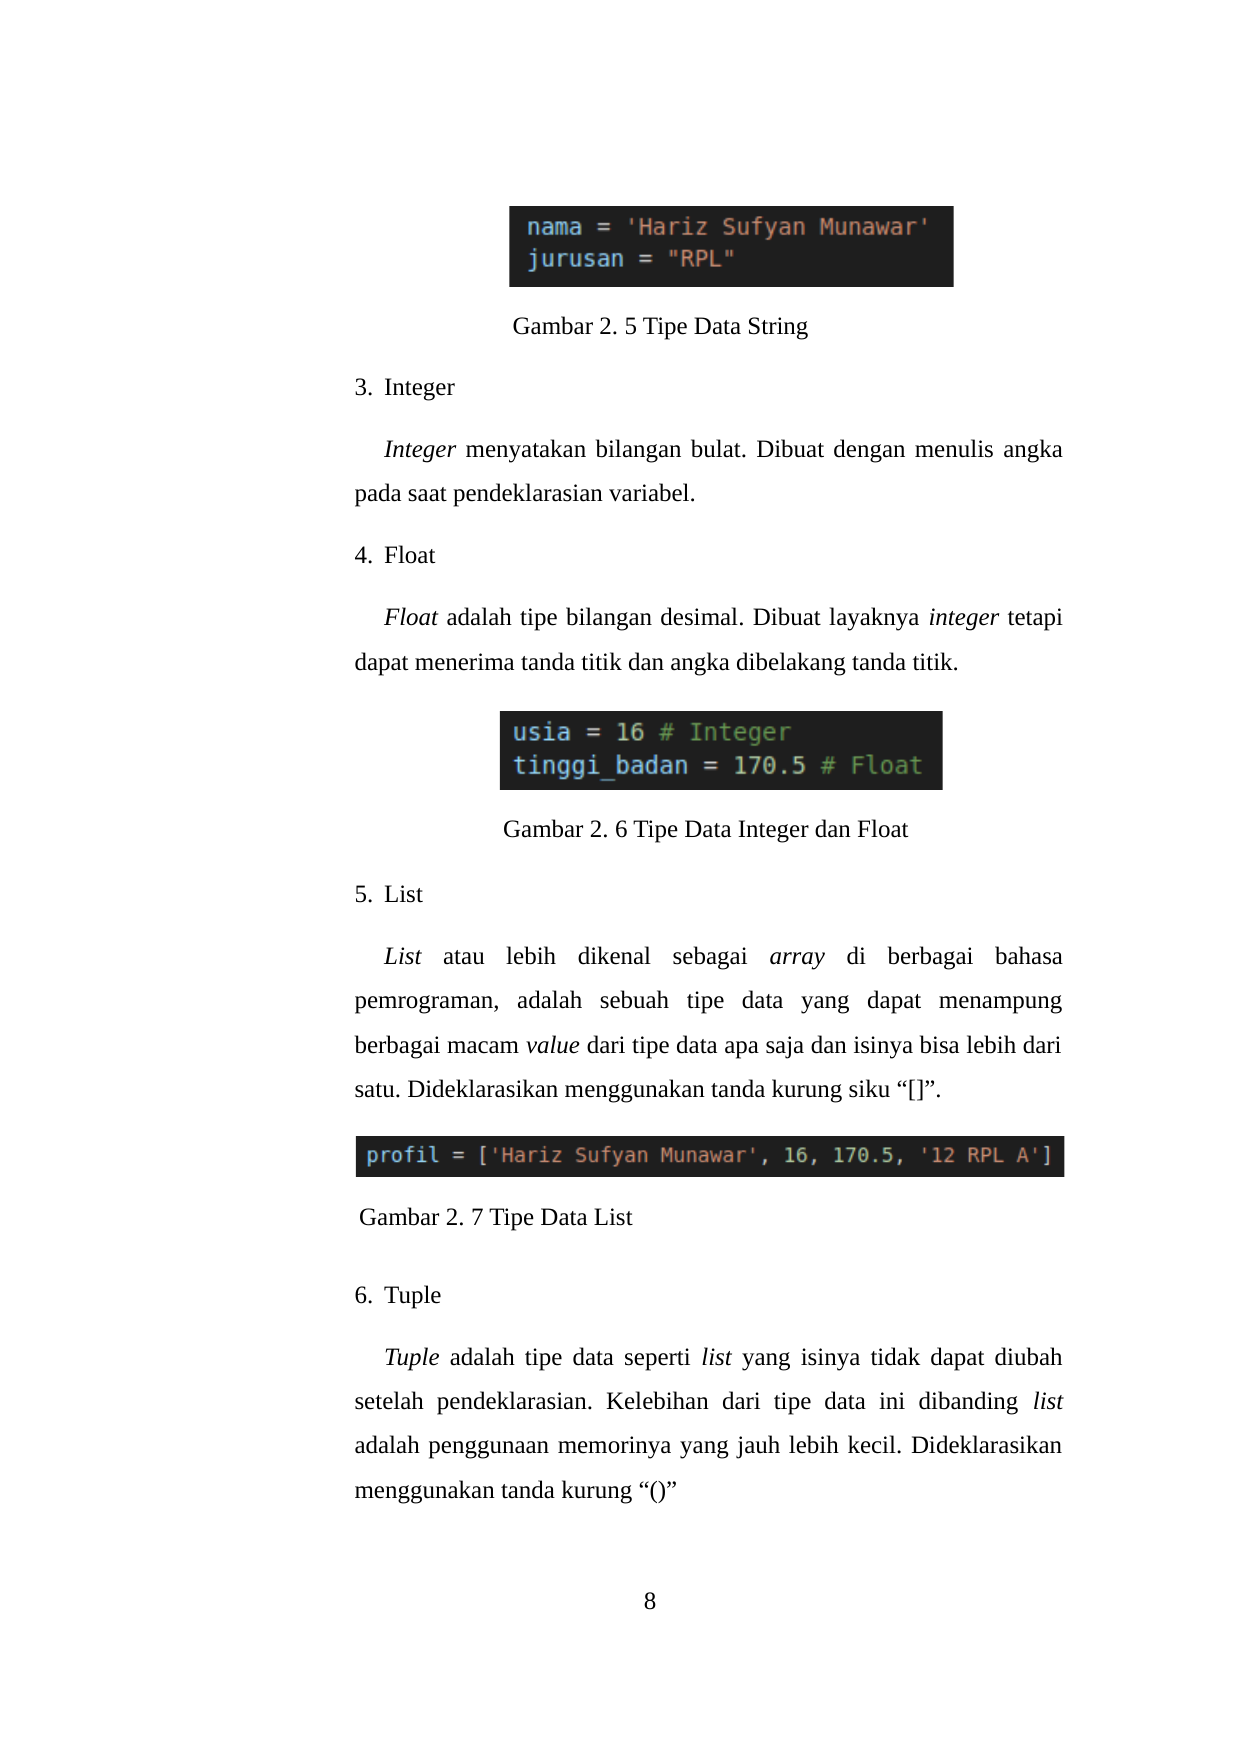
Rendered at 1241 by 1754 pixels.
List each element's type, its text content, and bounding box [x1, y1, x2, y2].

picture [499, 711, 943, 790]
list Tuple [354, 1186, 1063, 1312]
subtitle 6 Tipe Data Integer dan Float [500, 790, 943, 847]
subtitle 5 Tipe Data String [509, 287, 953, 343]
list List [354, 867, 1063, 911]
picture [509, 206, 954, 287]
list Float [354, 528, 1063, 573]
list Tuple adalah tipe data seperti list yang isinya tidak dapat diubah setelah pendeklarasian. Kelebihan dari tipe data ini dibanding list adalah penggunaan memorinya yang jauh lebih kecil. Dideklarasikan menggunakan tanda kurung “()” [354, 1330, 1063, 1507]
picture [355, 1136, 1065, 1177]
list Integer [354, 360, 1063, 404]
list Integer menyatakan bilangan bulat. Dibuat dengan menulis angka pada saat pendeklarasian variabel. [354, 422, 1063, 511]
subtitle 7 Tipe Data List [356, 1177, 1064, 1234]
list Float adalah tipe bilangan desimal. Dibuat layaknya integer tetapi dapat menerima tanda titik dan angka dibelakang tanda titik. [354, 590, 1063, 679]
list List atau lebih dikenal sebagai array di berbagai bahasa pemrograman, adalah sebuah tipe data yang dapat menampung berbagai macam value dari tipe data apa saja dan isinya bisa lebih dari satu. Dideklarasikan menggunakan tanda kurung siku “[]”. [354, 929, 1063, 1106]
